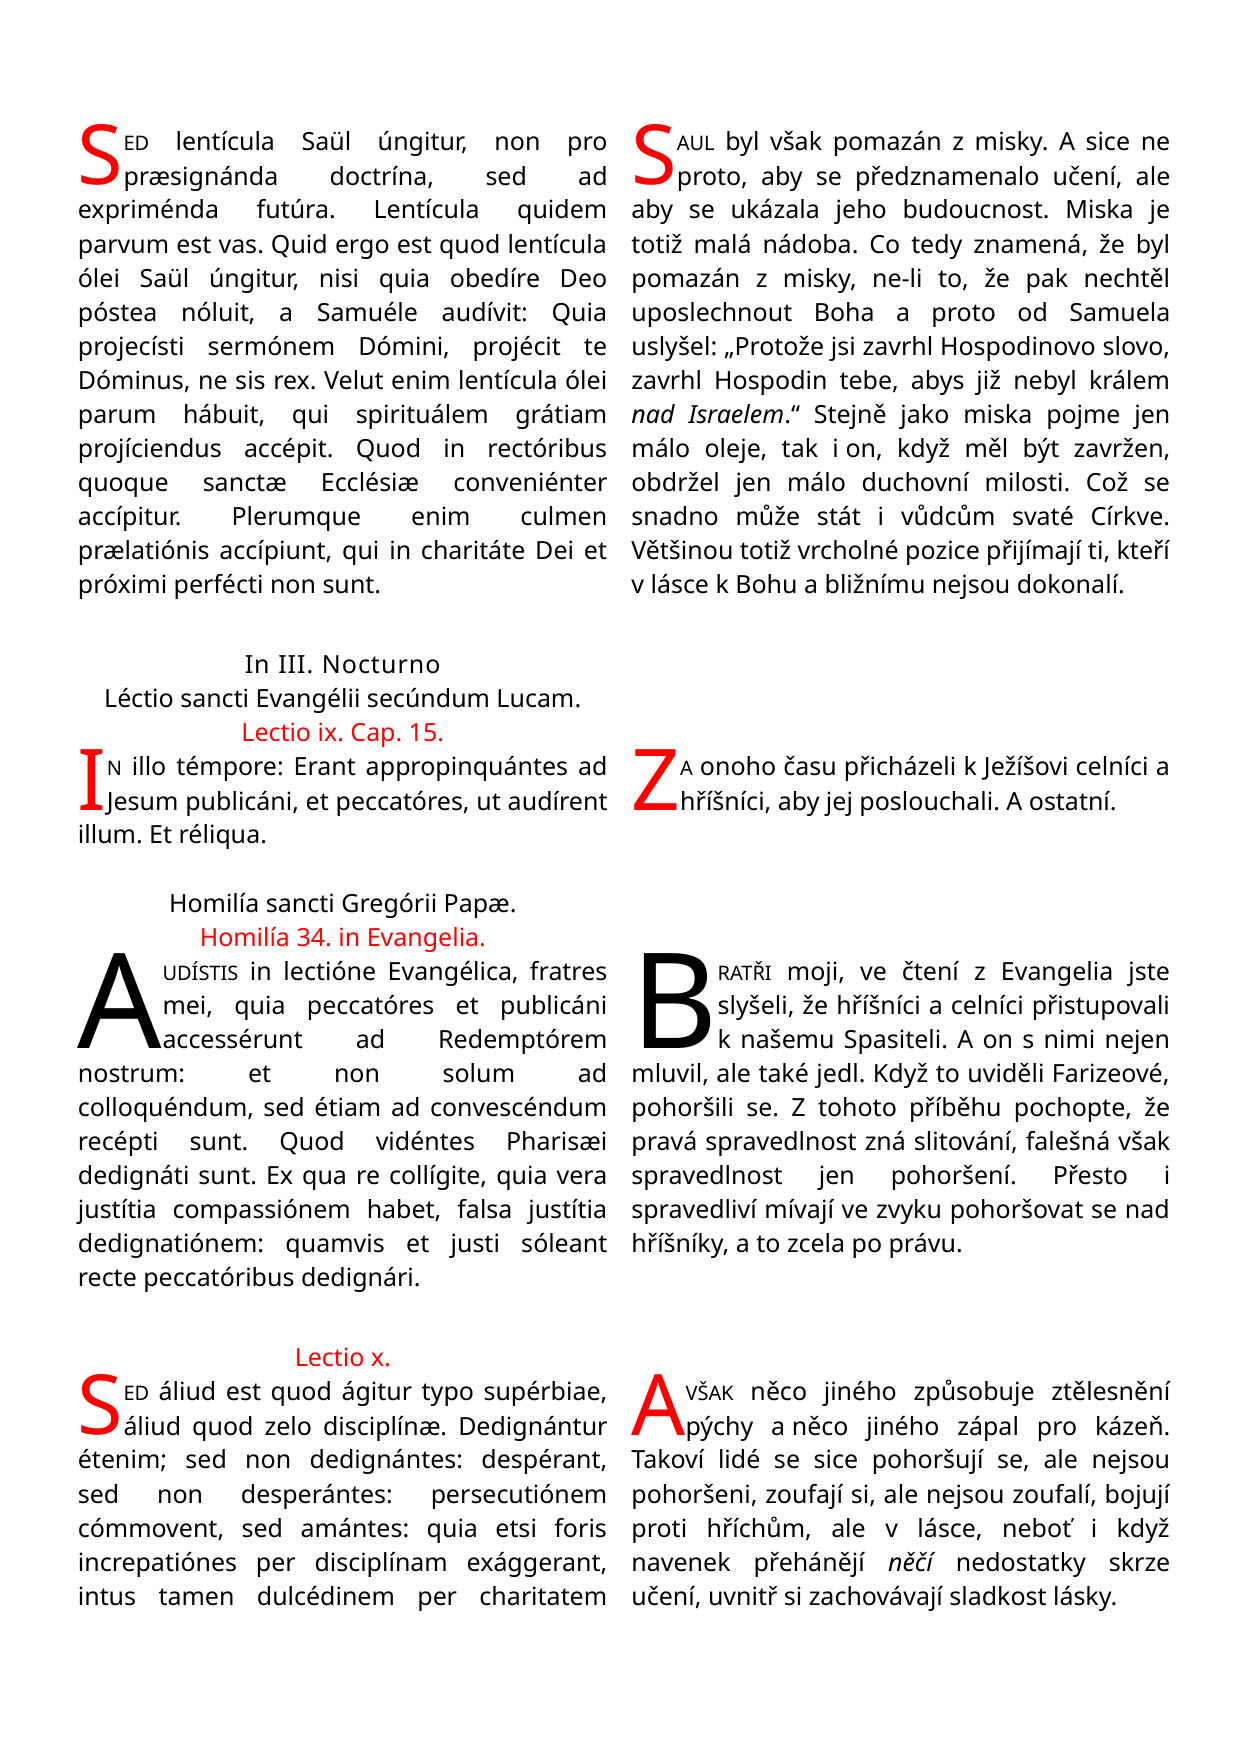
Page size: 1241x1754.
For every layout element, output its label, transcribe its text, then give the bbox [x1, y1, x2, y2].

table_cell Lectio x. Sed áliud est quod ágitur typo supérbiae, áliud quod zelo disciplínæ. Dedignántur étenim; sed non dedignántes: despérant, sed non desperántes: persecutiónem cómmovent, sed amántes: quia etsi foris increpatiónes per disciplínam exággerant, intus tamen dulcédinem per charitatem [66, 1334, 619, 1618]
table_cell Za onoho času přicházeli k Ježíšovi celníci a hříšníci, aby jej poslouchali. A ostatní. Bratři moji, ve čtení z Evangelia jste slyšeli, že hříšníci a celníci přistupovali k našemu Spasiteli. A on s nimi nejen mluvil, ale také jedl. Když to uviděli Farizeové, pohoršili se. Z tohoto příběhu pochopte, že pravá spravedlnost zná slitování, falešná však spravedlnost jen pohoršení. Přesto i spravedliví mívají ve zvyku pohoršovat se nad hříšníky, a to zcela po právu. [619, 641, 1182, 1334]
table_cell In III. Nocturno Léctio sancti Evangélii secúndum Lucam. Lectio ix. Cap. 15. In illo témpore: Erant appropinquántes ad Jesum publicáni, et peccatóres, ut audírent illum. Et réliqua. Homilía sancti Gregórii Papæ. Homilía 34. in Evangelia. Audístis in lectióne Evangélica‚ fratres mei, quia peccatóres et publicáni accessérunt ad Redemptórem nostrum: et non solum ad colloquéndum‚ sed étiam ad convescéndum recépti sunt. Quod vidéntes Pharisæi dedignáti sunt. Ex qua re collígite, quia vera justítia compassiónem habet, falsa justítia dedignatiónem: quamvis et justi sóleant recte peccatóribus dedignári. [66, 641, 619, 1334]
table_cell Avšak něco jiného způsobuje ztělesnění pýchy a něco jiného zápal pro kázeň. Takoví lidé se sice pohoršují se, ale nejsou pohoršeni, zoufají si, ale nejsou zoufalí, bojují proti hříchům, ale v lásce, neboť i když navenek přehánějí něčí nedostatky skrze učení, uvnitř si zachovávají sladkost lásky. [619, 1334, 1182, 1618]
table_cell Sed lentícula Saül úngitur, non pro præsignánda doctrína, sed ad expriménda futúra. Lentícula quidem parvum est vas. Quid ergo est quod lentícula ólei Saül úngitur, nisi quia obedíre Deo póstea nóluit‚ a Samuéle audívit: Quia projecísti sermónem Dómini‚ projécit te Dóminus, ne sis rex. Velut enim lentícula ólei parum hábuit, qui spirituálem grátiam projíciendus accépit. Quod in rectóribus quoque sanctæ Ecclésiæ conveniénter accípitur. Plerumque enim culmen prælatiónis accípiunt, qui in charitáte Dei et próximi perfécti non sunt. [66, 118, 619, 641]
table_cell Saul byl však pomazán z misky. A sice ne proto, aby se předznamenalo učení, ale aby se ukázala jeho budoucnost. Miska je totiž malá nádoba. Co tedy znamená, že byl pomazán z misky, ne-li to, že pak nechtěl uposlechnout Boha a proto od Samuela uslyšel: „Protože jsi zavrhl Hospodinovo slovo, zavrhl Hospodin tebe, abys již nebyl králem nad Israelem.“ Stejně jako miska pojme jen málo oleje, tak i on, když měl být zavržen, obdržel jen málo duchovní milosti. Což se snadno může stát i vůdcům svaté Církve. Většinou totiž vrcholné pozice přijímají ti, kteří v lásce k Bohu a bližnímu nejsou dokonalí. [619, 118, 1182, 641]
